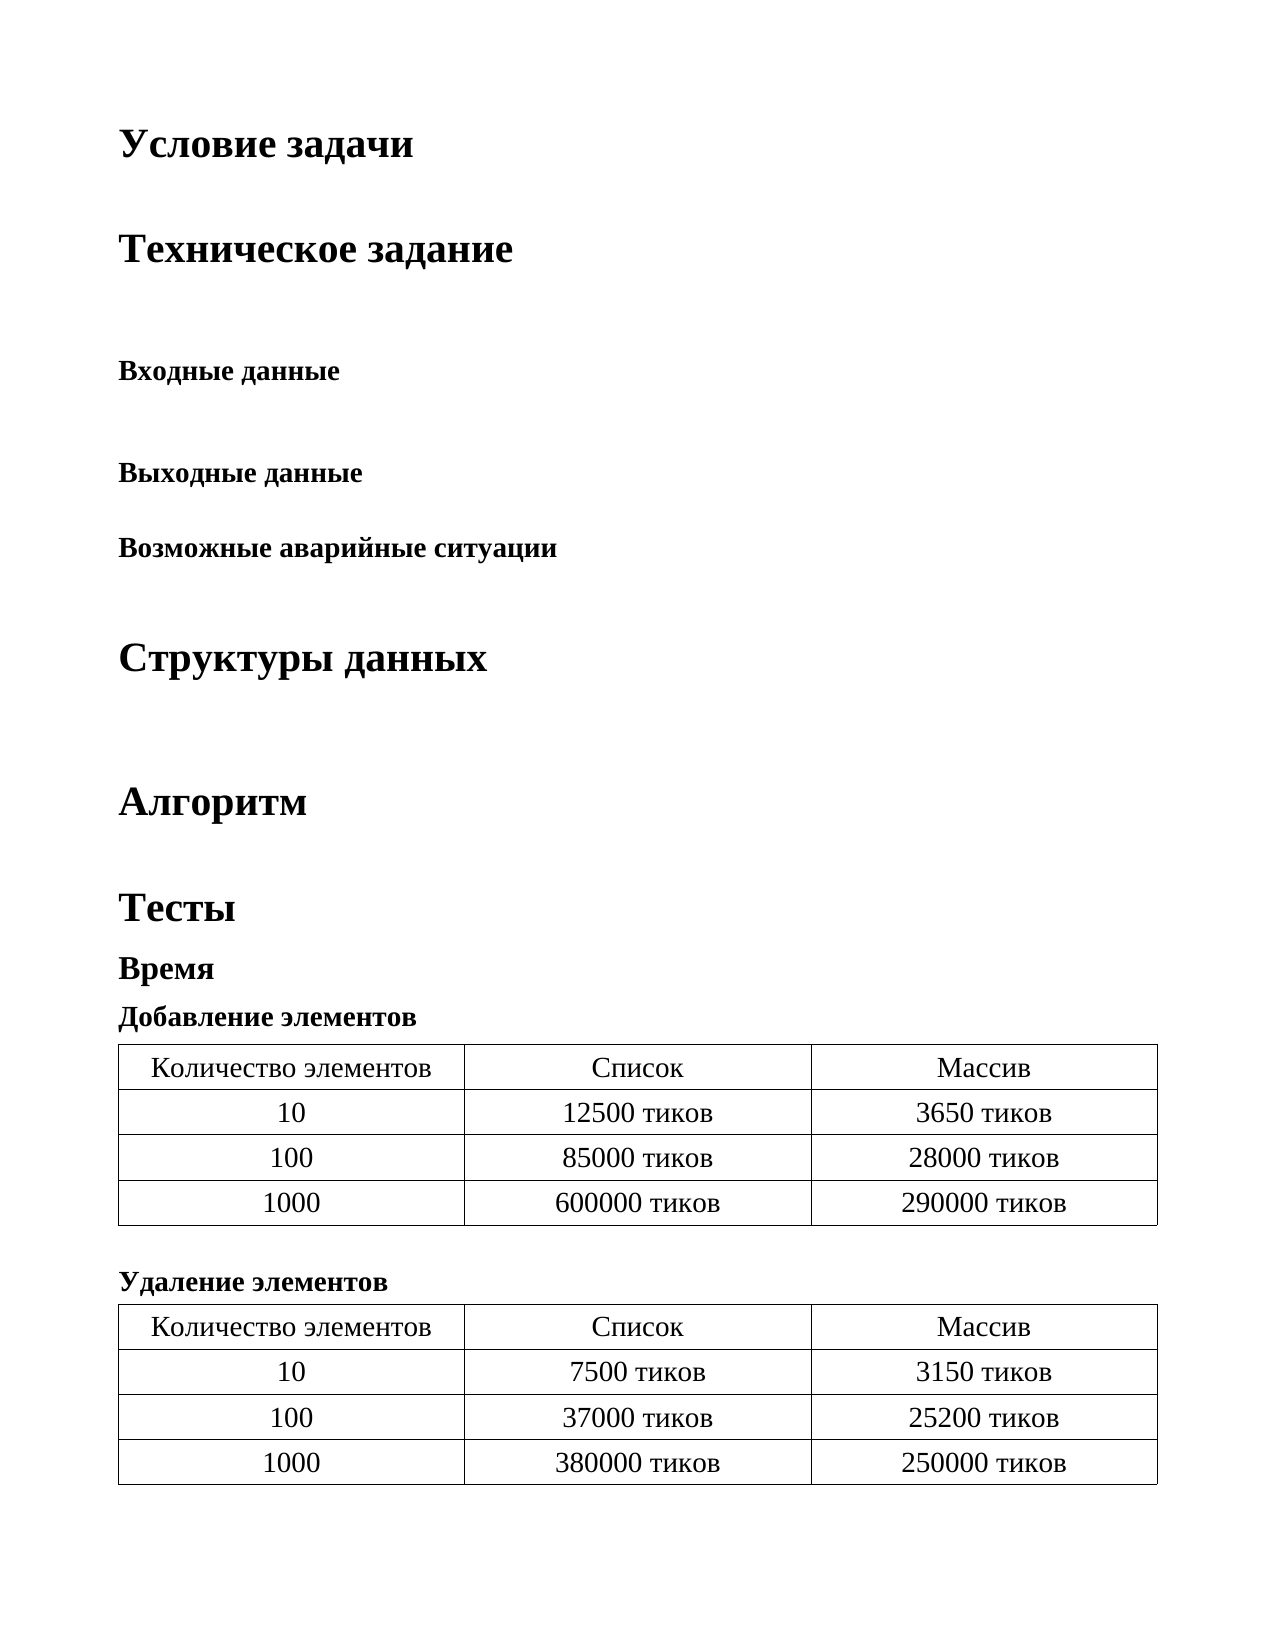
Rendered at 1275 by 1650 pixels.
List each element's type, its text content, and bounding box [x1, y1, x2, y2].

table_header Массив [812, 1045, 1157, 1089]
table_cell 100 [119, 1395, 464, 1439]
table_cell 100 [119, 1135, 464, 1179]
table_cell 12500 тиков [465, 1090, 811, 1134]
table_header Количество элементов [119, 1305, 464, 1349]
text Структуры данных [118, 633, 1157, 681]
table_cell 3150 тиков [812, 1350, 1157, 1394]
text Время [118, 948, 1157, 987]
table_cell 250000 тиков [812, 1440, 1157, 1484]
text Алгоритм [118, 776, 1157, 824]
table_cell 25200 тиков [812, 1395, 1157, 1439]
table_header Список [465, 1045, 811, 1089]
table_cell 10 [119, 1350, 464, 1394]
table_cell 85000 тиков [465, 1135, 811, 1179]
text Условие задачи Техническое задание [118, 118, 1157, 271]
text Выходные данные [118, 456, 1157, 489]
table_cell 37000 тиков [465, 1395, 811, 1439]
table_cell 28000 тиков [812, 1135, 1157, 1179]
table_cell 1000 [119, 1440, 464, 1484]
table_cell 290000 тиков [812, 1181, 1157, 1224]
text Добавление элементов [118, 999, 1157, 1032]
text Тесты [118, 883, 1157, 931]
text Входные данные [118, 353, 1157, 386]
table_header Массив [812, 1305, 1157, 1349]
text Возможные аварийные ситуации [118, 530, 1157, 563]
table_cell 7500 тиков [465, 1350, 811, 1394]
table_cell 10 [119, 1090, 464, 1134]
table_cell 3650 тиков [812, 1090, 1157, 1134]
text Удаление элементов [118, 1264, 1157, 1298]
table_header Количество элементов [119, 1045, 464, 1089]
table_cell 600000 тиков [465, 1181, 811, 1224]
table_header Список [465, 1305, 811, 1349]
table_cell 380000 тиков [465, 1440, 811, 1484]
table_cell 1000 [119, 1181, 464, 1224]
